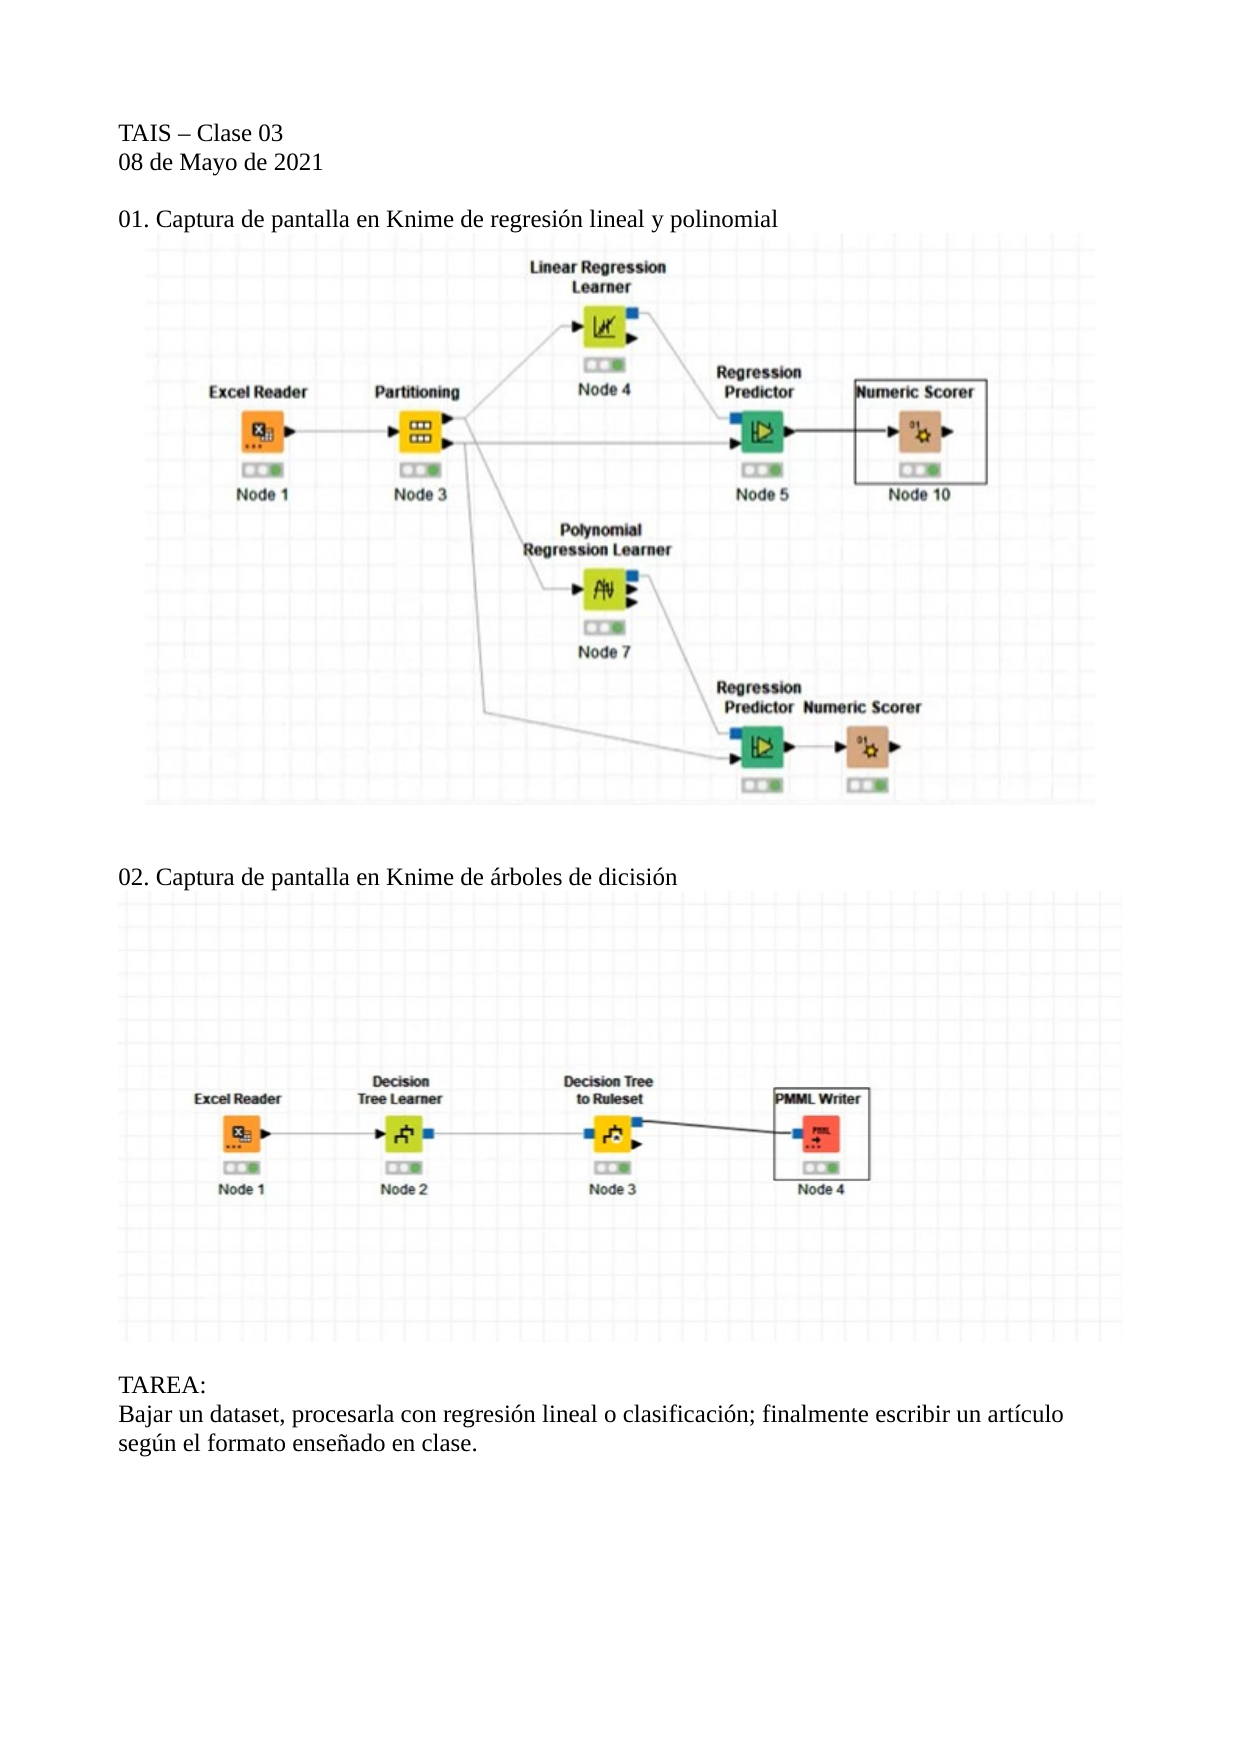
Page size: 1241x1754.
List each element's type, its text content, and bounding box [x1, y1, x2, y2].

text 01. Captura de pantalla en Knime de regresión lineal y polinomial [118, 204, 1122, 233]
text Bajar un dataset, procesarla con regresión lineal o clasificación; finalmente escribir un artículo según el formato enseñado en clase. [118, 1399, 1122, 1457]
picture [118, 891, 1123, 1342]
picture [145, 233, 1096, 805]
text TAREA: [118, 1371, 1122, 1399]
text 02. Captura de pantalla en Knime de árboles de dicisión [118, 862, 1122, 891]
text 08 de Mayo de 2021 [118, 147, 1122, 176]
text TAIS – Clase 03 [118, 118, 1122, 147]
